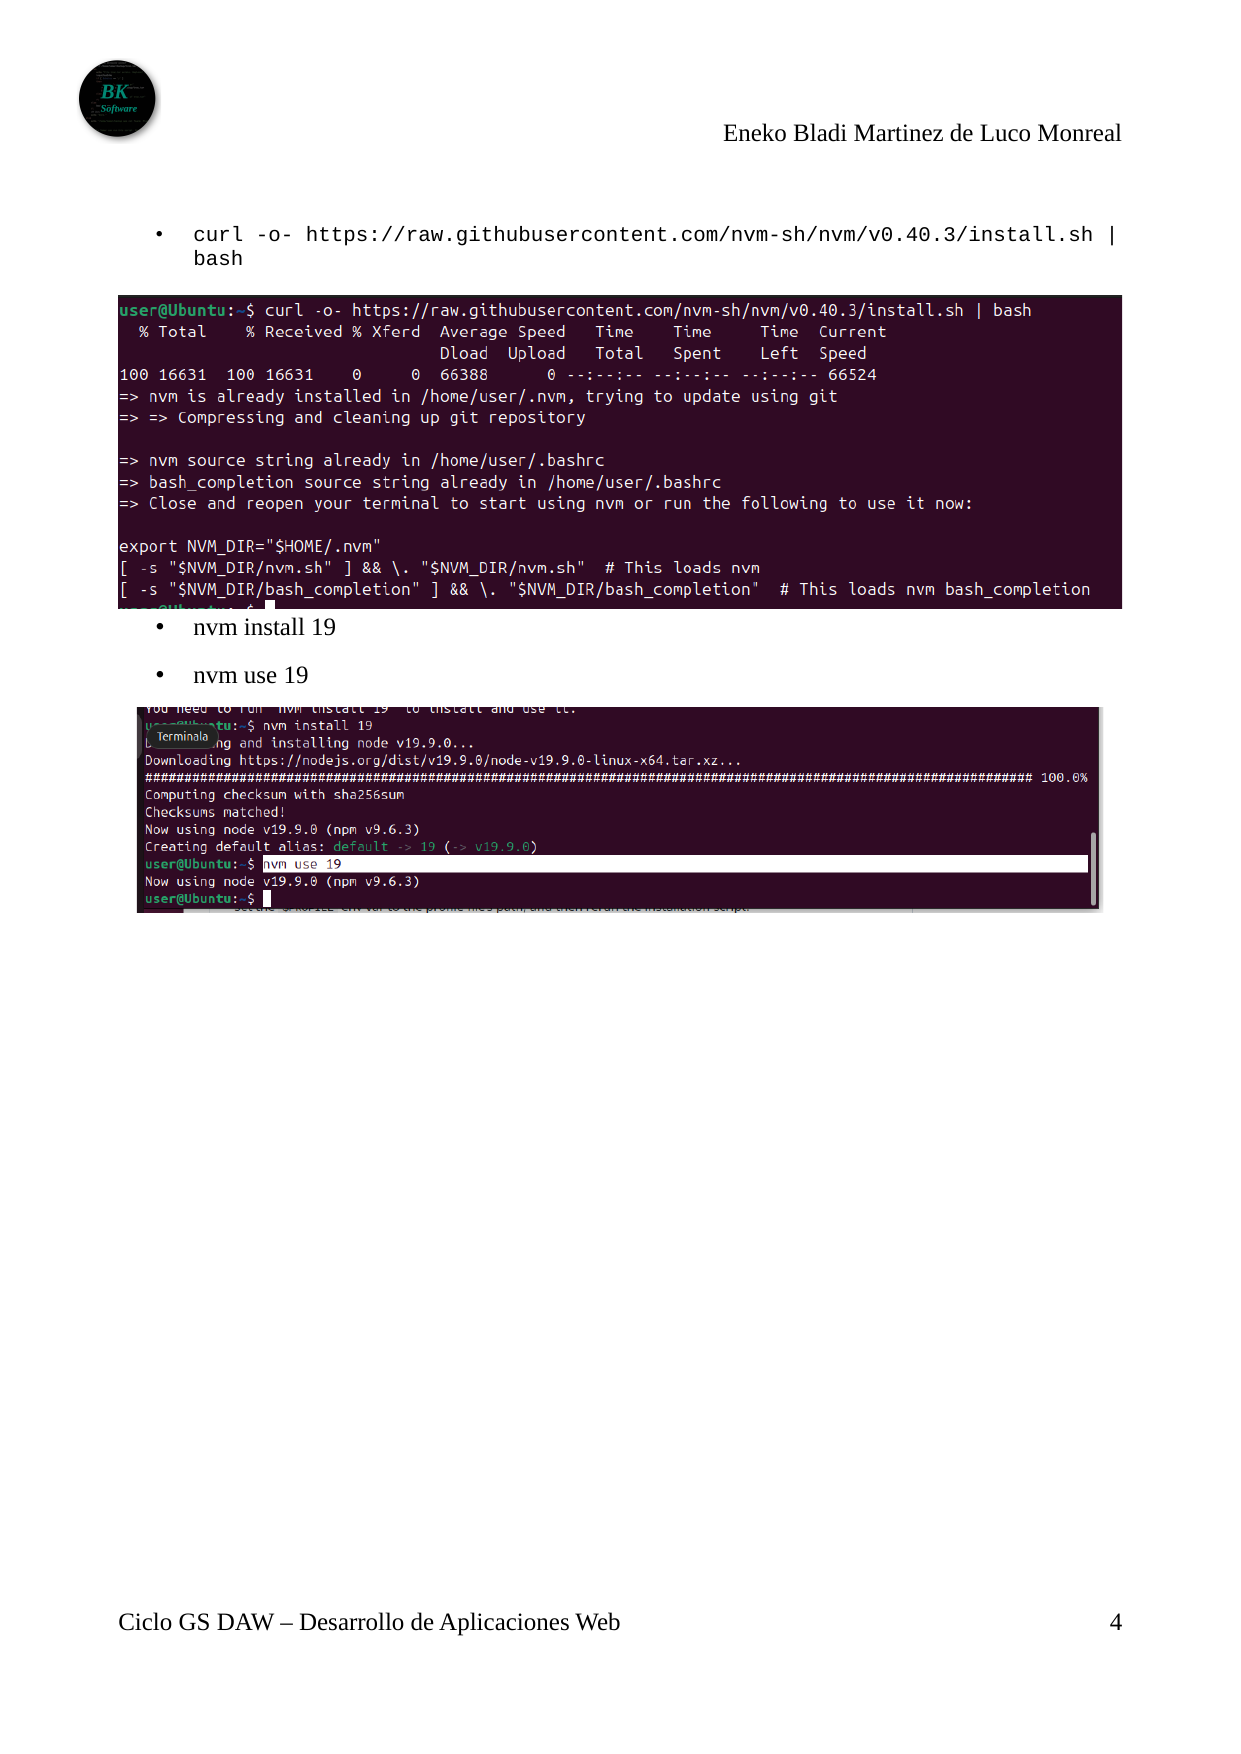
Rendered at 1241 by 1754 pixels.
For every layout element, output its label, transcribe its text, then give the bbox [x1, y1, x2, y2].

picture [76, 58, 162, 144]
picture [136, 707, 1104, 913]
list nvm use 19 [156, 660, 1122, 689]
list nvm install 19 [156, 609, 1122, 641]
list curl -o- https://raw.githubusercontent.com/nvm-sh/nvm/v0.40.3/install.sh | bash [156, 224, 1122, 271]
picture [118, 295, 1123, 609]
